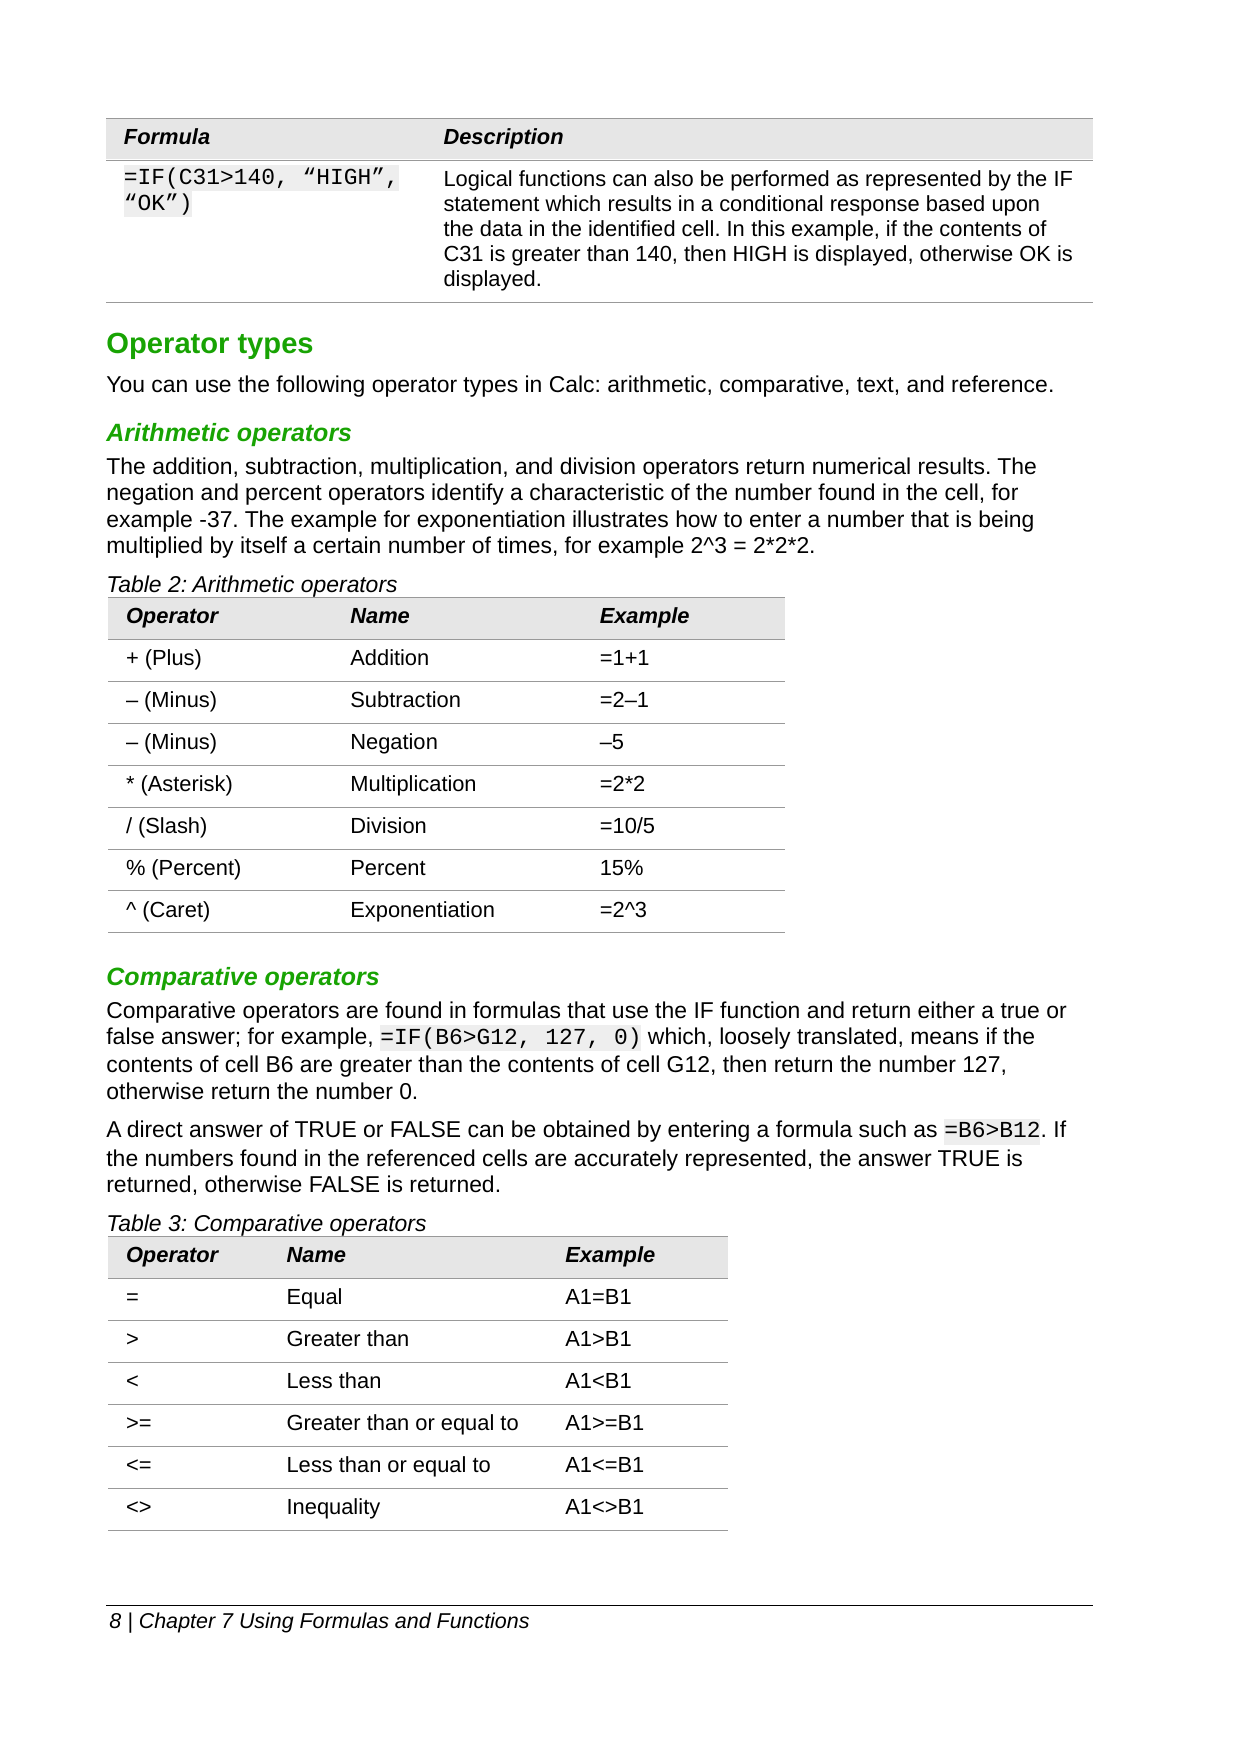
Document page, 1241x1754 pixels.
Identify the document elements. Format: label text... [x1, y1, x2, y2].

table_cell * (Asterisk) [108, 766, 332, 807]
table_cell – (Minus) [108, 724, 332, 765]
table_cell >= [108, 1405, 269, 1446]
text A direct answer of TRUE or FALSE can be obtained by entering a formula such as =B6>B12. If the numbers found in the referenced cells are accurately represented, the answer TRUE is returned, otherwise FALSE is returned. [106, 1116, 1093, 1197]
table_cell + (Plus) [108, 640, 332, 681]
table_cell Multiplication [333, 766, 582, 807]
table_cell =1+1 [582, 640, 785, 681]
table_cell A1<B1 [548, 1363, 728, 1404]
table_cell Negation [333, 724, 582, 765]
table_cell = [108, 1279, 269, 1320]
text Comparative operators are found in formulas that use the IF function and return either a true or false answer; for example, =IF(B6>G12, 127, 0) which, loosely translated, means if the contents of cell B6 are greater than the contents of cell G12, then return the number 127, otherwise return the number 0. [106, 997, 1093, 1104]
table_cell <= [108, 1447, 269, 1488]
table_cell / (Slash) [108, 808, 332, 848]
table_cell Exponentiation [333, 891, 582, 932]
table_cell < [108, 1363, 269, 1404]
table_header Name [269, 1237, 547, 1278]
table_header Example [548, 1237, 728, 1278]
table_cell A1=B1 [548, 1279, 728, 1320]
table_header Formula [106, 119, 426, 159]
table_cell –5 [582, 724, 785, 765]
table_cell Logical functions can also be performed as represented by the IF statement which results in a conditional response based upon the data in the identified cell. In this example, if the contents of C31 is greater than 140, then HIGH is displayed, otherwise OK is displayed. [426, 161, 1093, 302]
table_cell A1>=B1 [548, 1405, 728, 1446]
table_cell =10/5 [582, 808, 785, 848]
table_header Operator [108, 1237, 269, 1278]
table_cell Greater than or equal to [269, 1405, 547, 1446]
subtitle Comparative operators [106, 962, 1093, 991]
table_cell ^ (Caret) [108, 891, 332, 932]
table_cell Equal [269, 1279, 547, 1320]
subtitle Operator types [106, 326, 1093, 359]
subtitle Arithmetic operators [106, 418, 1093, 447]
text You can use the following operator types in Calc: arithmetic, comparative, text, and reference. [106, 371, 1093, 398]
table_cell Addition [333, 640, 582, 681]
table_cell A1>B1 [548, 1321, 728, 1362]
table_cell > [108, 1321, 269, 1362]
table_cell <> [108, 1489, 269, 1529]
table_cell Inequality [269, 1489, 547, 1529]
table_cell =IF(C31>140, “HIGH”, “OK”) [106, 161, 426, 302]
table_cell – (Minus) [108, 682, 332, 723]
table_cell =2*2 [582, 766, 785, 807]
table_header Description [426, 119, 1093, 159]
table_cell Division [333, 808, 582, 848]
table_cell Greater than [269, 1321, 547, 1362]
table_cell =2^3 [582, 891, 785, 932]
table_cell Less than or equal to [269, 1447, 547, 1488]
table_cell Percent [333, 850, 582, 890]
table_cell A1<>B1 [548, 1489, 728, 1529]
table_cell Subtraction [333, 682, 582, 723]
table_cell Less than [269, 1363, 547, 1404]
table_header Name [333, 598, 582, 639]
table_cell % (Percent) [108, 850, 332, 890]
table_header Example [582, 598, 785, 639]
text Table 3: Comparative operators [106, 1210, 1093, 1236]
table_cell =2–1 [582, 682, 785, 723]
table_cell A1<=B1 [548, 1447, 728, 1488]
table_cell 15% [582, 850, 785, 890]
table_header Operator [108, 598, 332, 639]
text The addition, subtraction, multiplication, and division operators return numerical results. The negation and percent operators identify a characteristic of the number found in the cell, for example -37. The example for exponentiation illustrates how to enter a number that is being multiplied by itself a certain number of times, for example 2^3 = 2*2*2. [106, 453, 1093, 558]
text Table 2: Arithmetic operators [106, 571, 1093, 597]
